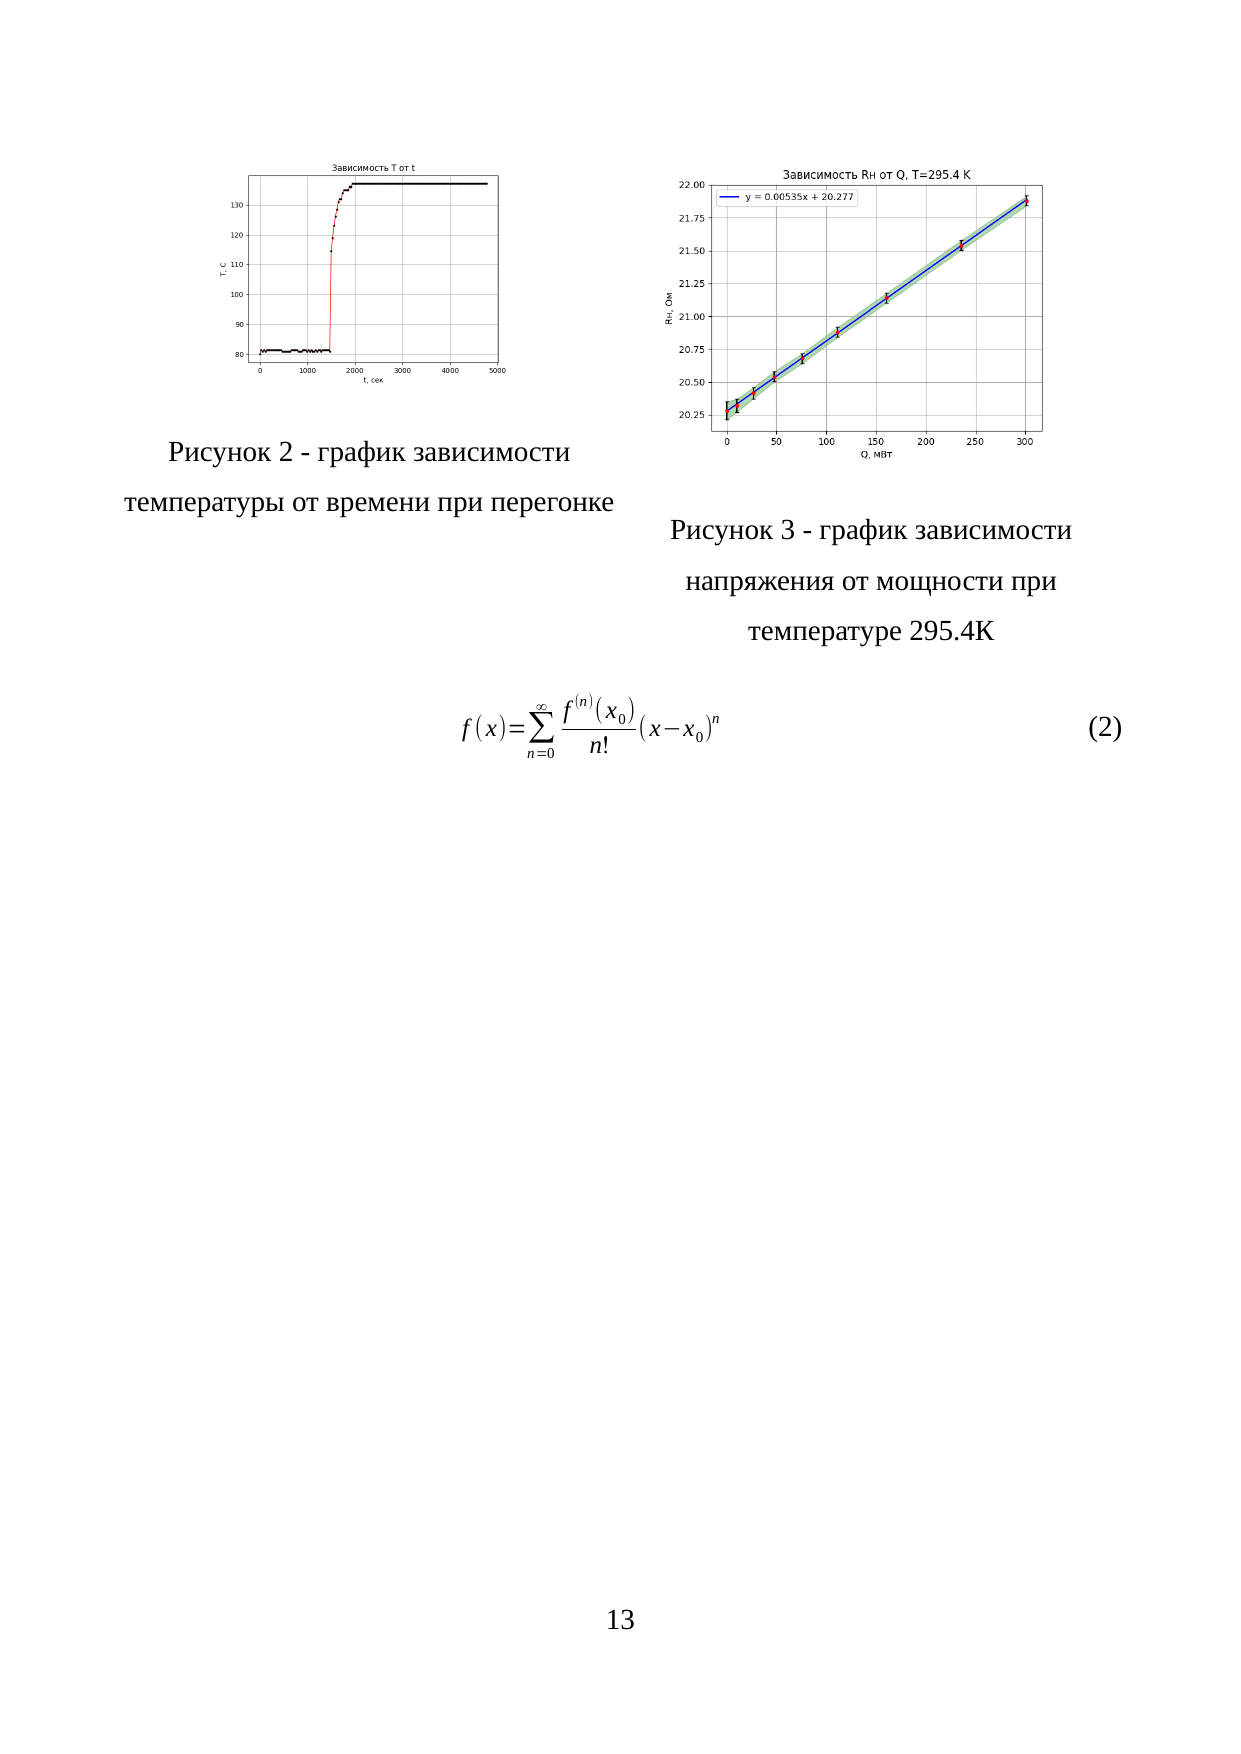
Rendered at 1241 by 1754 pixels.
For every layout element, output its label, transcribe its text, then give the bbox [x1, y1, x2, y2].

picture [208, 147, 530, 389]
table_cell (2) [118, 663, 1122, 807]
picture [658, 147, 1084, 466]
table_header Рисунок 3 - график зависимости напряжения от мощности при температуре 295.4К [620, 118, 1122, 663]
table_header Рисунок 2 - график зависимости температуры от времени при перегонке [118, 118, 620, 663]
